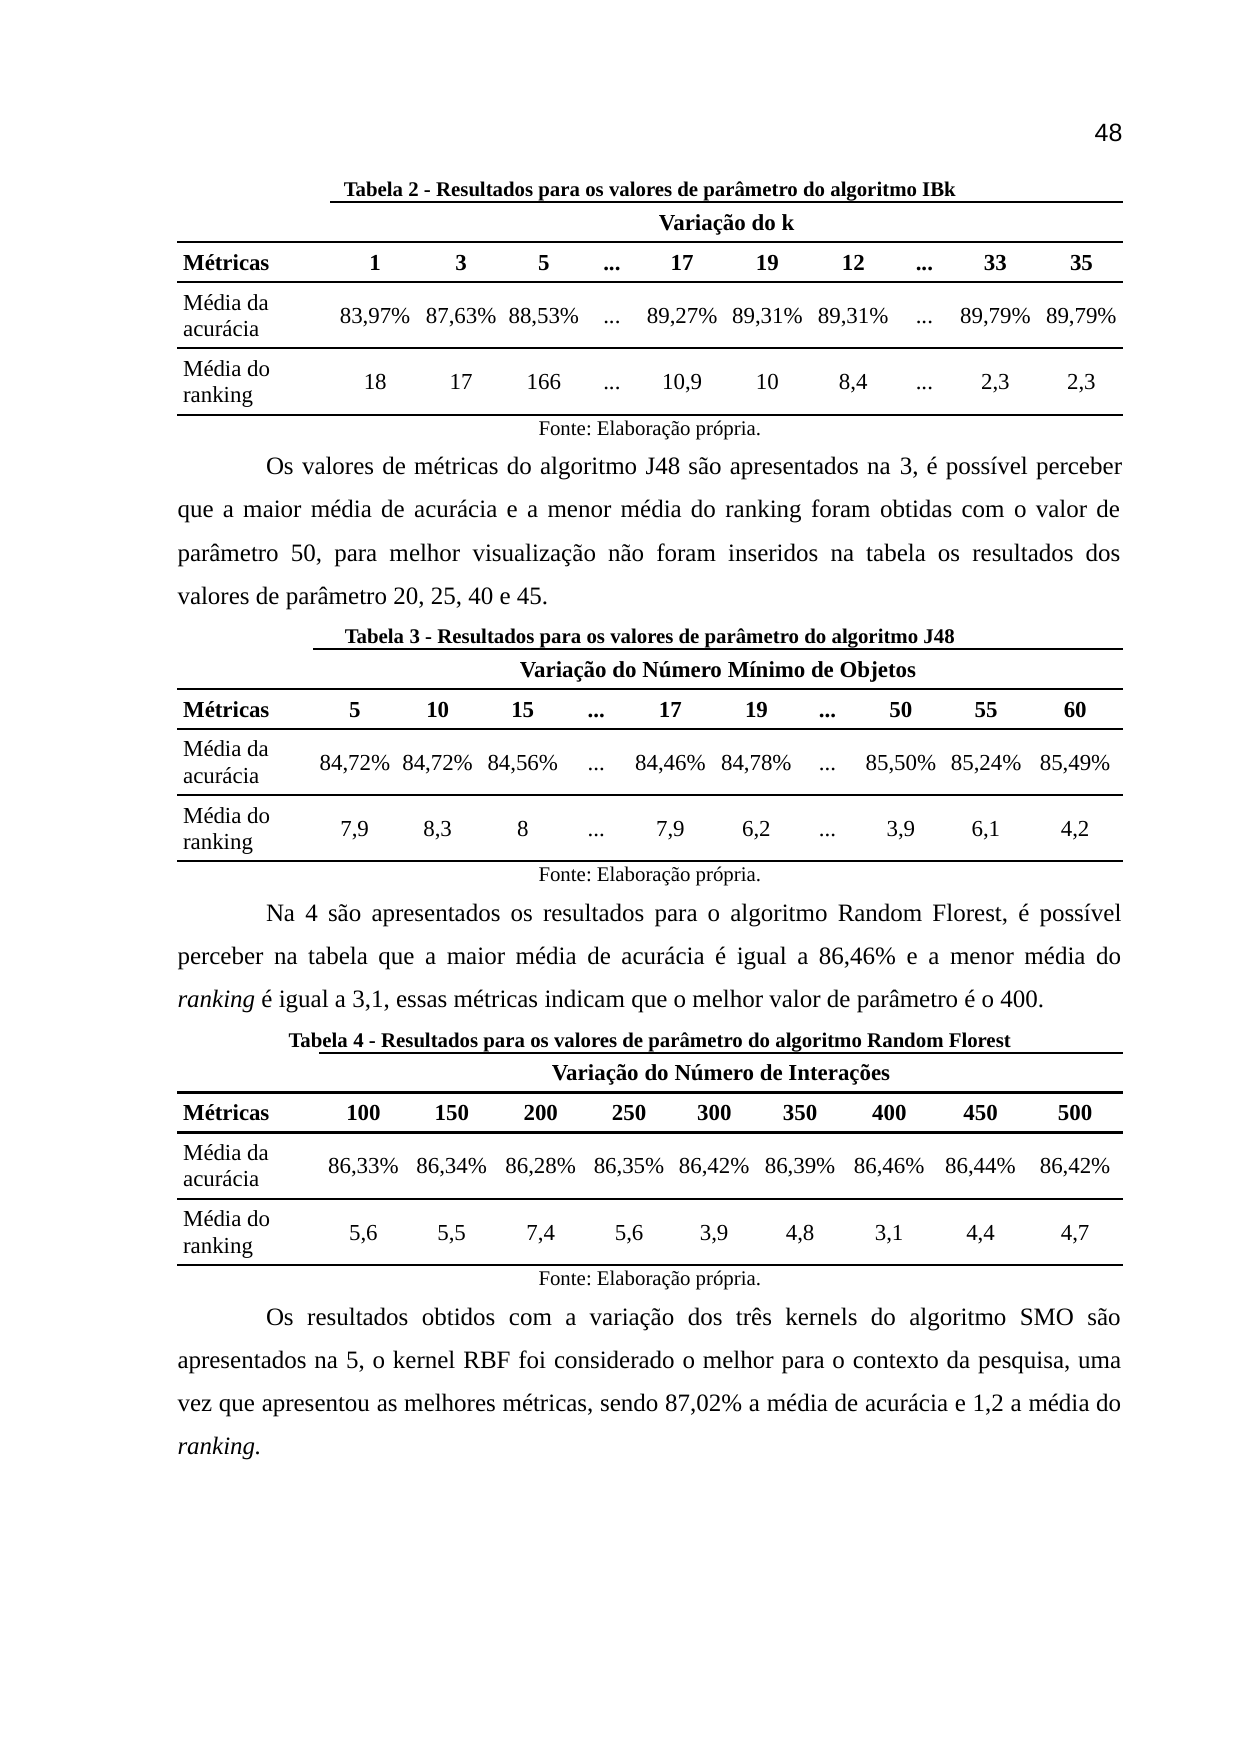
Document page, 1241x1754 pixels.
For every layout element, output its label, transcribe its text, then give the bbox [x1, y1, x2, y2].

table_cell 86,35% [585, 1134, 672, 1198]
table_cell 10 [396, 690, 479, 728]
table_cell ... [566, 690, 626, 728]
table_cell 86,28% [496, 1134, 585, 1198]
table_cell 7,4 [496, 1200, 585, 1264]
table_cell Média da acurácia [177, 1134, 319, 1198]
table_cell 500 [1027, 1094, 1122, 1131]
table_cell 5,6 [585, 1200, 672, 1264]
table_cell 8,3 [396, 796, 479, 860]
table_cell 55 [944, 690, 1027, 728]
table_cell 150 [407, 1094, 496, 1131]
table_cell Média da acurácia [177, 283, 330, 347]
table_cell 250 [585, 1094, 672, 1131]
table_cell 84,72% [396, 730, 479, 794]
table_cell 17 [626, 690, 715, 728]
table_cell 88,53% [502, 283, 585, 347]
table_header Variação do Número Mínimo de Objetos [313, 650, 1122, 688]
table_cell 5,5 [407, 1200, 496, 1264]
table_cell 3,9 [857, 796, 944, 860]
table_cell 10,9 [638, 349, 726, 413]
table_header Variação do k [330, 203, 1122, 241]
text Fonte: Elaboração própria. [177, 1266, 1122, 1290]
table_cell 86,42% [1027, 1134, 1122, 1198]
table_cell 15 [479, 690, 566, 728]
table_cell 85,24% [944, 730, 1027, 794]
table_cell 100 [319, 1094, 407, 1131]
table_cell 300 [673, 1094, 755, 1131]
table_cell 84,56% [479, 730, 566, 794]
table_cell 166 [502, 349, 585, 413]
table_cell 85,50% [857, 730, 944, 794]
table_cell ... [898, 349, 951, 413]
table_cell 350 [755, 1094, 844, 1131]
table_cell 35 [1040, 243, 1122, 281]
table_header Variação do Número de Interações [319, 1054, 1122, 1091]
table_cell ... [585, 243, 638, 281]
table_cell Métricas [177, 690, 313, 728]
table_cell 18 [330, 349, 419, 413]
table_cell 6,1 [944, 796, 1027, 860]
text Tabela 2 - Resultados para os valores de parâmetro do algoritmo IBk [177, 177, 1122, 201]
table_cell 2,3 [1040, 349, 1122, 413]
table_cell 84,72% [313, 730, 396, 794]
table_cell 6,2 [715, 796, 797, 860]
table_cell 8,4 [809, 349, 897, 413]
text Na Tabela 4 são apresentados os resultados para o algoritmo Random Florest, é possível perceber na tabela que a maior média de acurácia é igual a 86,46% e a menor média do ranking é igual a 3,1, essas métricas indicam que o melhor valor de parâmetro é o 400. [177, 898, 1122, 1013]
table_header [177, 201, 330, 241]
text Tabela 3 - Resultados para os valores de parâmetro do algoritmo J48 [177, 624, 1122, 648]
table_cell ... [798, 690, 857, 728]
table_cell Média da acurácia [177, 730, 313, 794]
table_cell 86,33% [319, 1134, 407, 1198]
table_cell 89,79% [951, 283, 1040, 347]
table_cell ... [566, 796, 626, 860]
table_cell 86,46% [844, 1134, 933, 1198]
table_cell 19 [726, 243, 808, 281]
table_cell 87,63% [419, 283, 502, 347]
table_cell 400 [844, 1094, 933, 1131]
table_cell Média do ranking [177, 1200, 319, 1264]
table_cell 86,42% [673, 1134, 755, 1198]
table_cell ... [898, 283, 951, 347]
table_cell 8 [479, 796, 566, 860]
table_cell 4,4 [934, 1200, 1027, 1264]
table_cell ... [585, 283, 638, 347]
table_cell 4,7 [1027, 1200, 1122, 1264]
table_cell ... [585, 349, 638, 413]
table_cell 2,3 [951, 349, 1040, 413]
text Os resultados obtidos com a variação dos três kernels do algoritmo SMO são apresentados na Tabela 5, o kernel RBF foi considerado o melhor para o contexto da pesquisa, uma vez que apresentou as melhores métricas, sendo 87,02% a média de acurácia e 1,2 a média do ranking. [177, 1302, 1122, 1460]
table_cell 50 [857, 690, 944, 728]
table_cell 12 [809, 243, 897, 281]
table_cell 33 [951, 243, 1040, 281]
table_cell Métricas [177, 243, 330, 281]
table_cell 86,34% [407, 1134, 496, 1198]
table_cell 86,39% [755, 1134, 844, 1198]
table_cell 10 [726, 349, 808, 413]
table_cell 5 [502, 243, 585, 281]
table_cell 7,9 [626, 796, 715, 860]
table_cell Métricas [177, 1094, 319, 1131]
table_cell 89,27% [638, 283, 726, 347]
table_cell 200 [496, 1094, 585, 1131]
table_cell 89,79% [1040, 283, 1122, 347]
table_cell 19 [715, 690, 797, 728]
table_cell ... [798, 796, 857, 860]
table_cell 89,31% [726, 283, 808, 347]
table_cell ... [566, 730, 626, 794]
table_cell 5 [313, 690, 396, 728]
table_cell 7,9 [313, 796, 396, 860]
table_cell 3,9 [673, 1200, 755, 1264]
table_header [177, 1052, 319, 1091]
table_cell ... [898, 243, 951, 281]
text Fonte: Elaboração própria. [177, 416, 1122, 439]
text Os valores de métricas do algoritmo J48 são apresentados na Tabela 3, é possível perceber que a maior média de acurácia e a menor média do ranking foram obtidas com o valor de parâmetro 50, para melhor visualização não foram inseridos na tabela os resultados dos valores de parâmetro 20, 25, 40 e 45. [177, 451, 1122, 609]
table_header [177, 648, 313, 688]
table_cell 450 [934, 1094, 1027, 1131]
text Fonte: Elaboração própria. [177, 862, 1122, 886]
table_cell 86,44% [934, 1134, 1027, 1198]
table_cell 83,97% [330, 283, 419, 347]
table_cell 85,49% [1027, 730, 1122, 794]
table_cell 3 [419, 243, 502, 281]
table_cell 84,78% [715, 730, 797, 794]
table_cell 60 [1027, 690, 1122, 728]
table_cell 89,31% [809, 283, 897, 347]
table_cell 1 [330, 243, 419, 281]
table_cell 17 [419, 349, 502, 413]
table_cell 3,1 [844, 1200, 933, 1264]
text Tabela 4 - Resultados para os valores de parâmetro do algoritmo Random Florest [177, 1027, 1122, 1052]
table_cell 84,46% [626, 730, 715, 794]
table_cell Média do ranking [177, 349, 330, 413]
table_cell ... [798, 730, 857, 794]
table_cell 17 [638, 243, 726, 281]
table_cell 5,6 [319, 1200, 407, 1264]
table_cell Média do ranking [177, 796, 313, 860]
table_cell 4,8 [755, 1200, 844, 1264]
table_cell 4,2 [1027, 796, 1122, 860]
